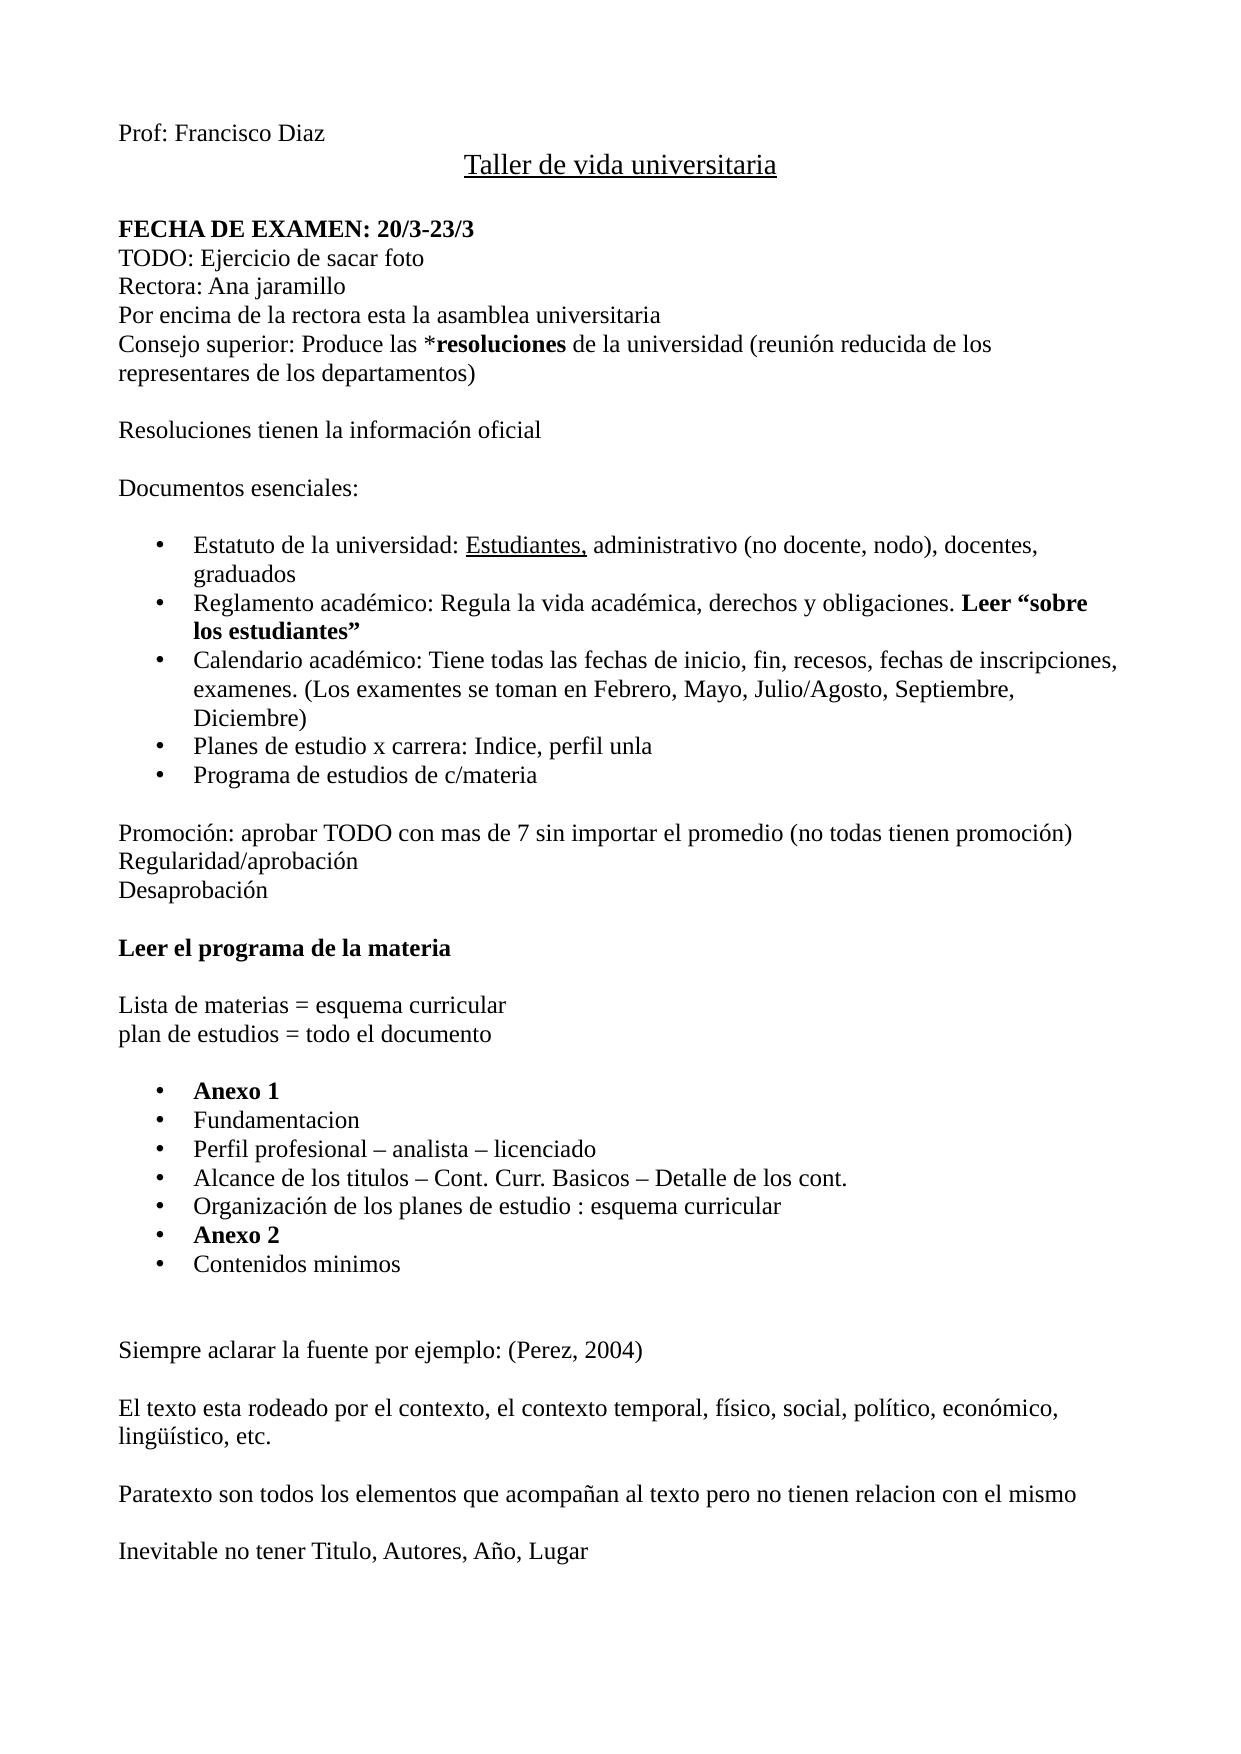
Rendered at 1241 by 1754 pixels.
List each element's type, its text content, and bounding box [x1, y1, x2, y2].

text plan de estudios = todo el documento [118, 1019, 1122, 1048]
text Siempre aclarar la fuente por ejemplo: (Perez, 2004) [118, 1335, 1122, 1364]
list Anexo 1 [156, 1076, 1122, 1105]
text Resoluciones tienen la información oficial [118, 415, 1122, 444]
list Perfil profesional – analista – licenciado [156, 1134, 1122, 1163]
text Por encima de la rectora esta la asamblea universitaria [118, 300, 1122, 329]
list Alcance de los titulos – Cont. Curr. Basicos – Detalle de los cont. [156, 1163, 1122, 1191]
text Prof: Francisco Diaz [118, 118, 1122, 147]
list Anexo 2 [156, 1220, 1122, 1249]
list Planes de estudio x carrera: Indice, perfil unla [156, 731, 1122, 760]
list Reglamento académico: Regula la vida académica, derechos y obligaciones. Leer “sobre los estudiantes” [156, 588, 1122, 645]
text Inevitable no tener Titulo, Autores, Año, Lugar [118, 1536, 1122, 1565]
list Programa de estudios de c/materia [156, 760, 1122, 789]
list Estatuto de la universidad: Estudiantes, administrativo (no docente, nodo), docentes, graduados [156, 530, 1122, 588]
list Contenidos minimos [156, 1249, 1122, 1278]
text Lista de materias = esquema curricular [118, 990, 1122, 1019]
text TODO: Ejercicio de sacar foto [118, 243, 1122, 271]
text Rectora: Ana jaramillo [118, 271, 1122, 300]
text Regularidad/aprobación [118, 846, 1122, 875]
text Documentos esenciales: [118, 473, 1122, 501]
text FECHA DE EXAMEN: 20/3-23/3 [118, 214, 1122, 243]
text Paratexto son todos los elementos que acompañan al texto pero no tienen relacion con el mismo [118, 1479, 1122, 1508]
list Fundamentacion [156, 1105, 1122, 1134]
text Desaprobación [118, 875, 1122, 904]
list Organización de los planes de estudio : esquema curricular [156, 1191, 1122, 1220]
text Leer el programa de la materia [118, 933, 1122, 961]
text Taller de vida universitaria [118, 147, 1122, 180]
text El texto esta rodeado por el contexto, el contexto temporal, físico, social, político, económico, lingüístico, etc. [118, 1393, 1122, 1450]
text Consejo superior: Produce las *resoluciones de la universidad (reunión reducida de los representares de los departamentos) [118, 329, 1122, 386]
text Promoción: aprobar TODO con mas de 7 sin importar el promedio (no todas tienen promoción) [118, 818, 1122, 846]
list Calendario académico: Tiene todas las fechas de inicio, fin, recesos, fechas de inscripciones, examenes. (Los examentes se toman en Febrero, Mayo, Julio/Agosto, Septiembre, Diciembre) [156, 645, 1122, 731]
